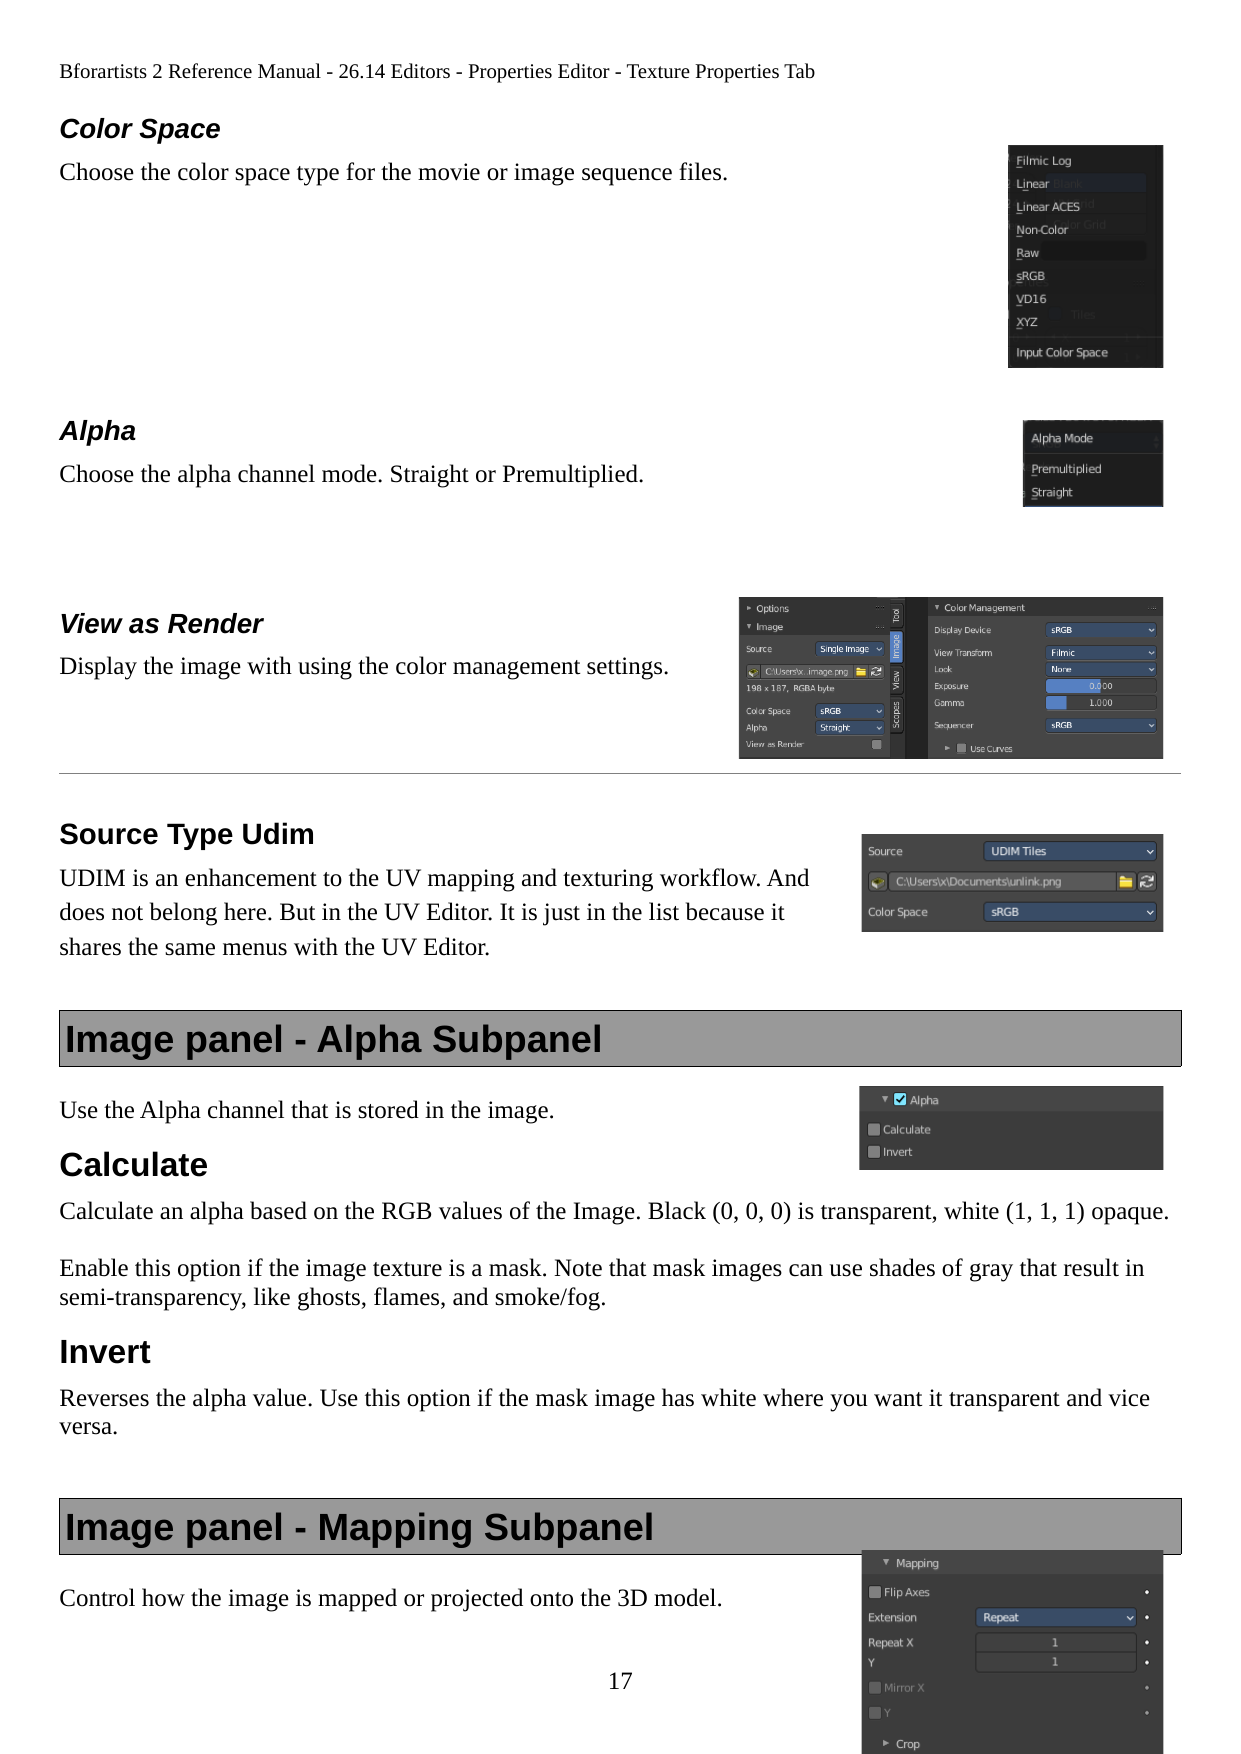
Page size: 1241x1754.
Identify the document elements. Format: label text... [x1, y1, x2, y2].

subtitle View as Render [59, 607, 738, 639]
subtitle Calculate [59, 1144, 1181, 1183]
picture [1008, 145, 1164, 368]
text Enable this option if the image texture is a mask. Note that mask images can use shades of gray that result in semi-transparency, like ghosts, flames, and smoke/fog. [59, 1253, 1181, 1311]
text Display the image with using the color management settings. [59, 651, 738, 680]
subtitle Color Space [59, 113, 1181, 144]
picture [861, 1550, 1164, 1754]
table_header Image panel - Alpha Subpanel [60, 1011, 1181, 1066]
picture [1022, 420, 1164, 507]
subtitle Invert [59, 1332, 1181, 1370]
text Reverses the alpha value. Use this option if the mask image has white where you want it transparent and vice versa. [59, 1383, 1181, 1440]
text Choose the alpha channel mode. Straight or Premultiplied. [59, 459, 1022, 488]
text Choose the color space type for the movie or image sequence files. [59, 157, 1008, 186]
subtitle Alpha [59, 415, 1181, 447]
picture [859, 1086, 1164, 1170]
subtitle Source Type Udim [59, 817, 1181, 850]
text UDIM is an enhancement to the UV mapping and texturing workflow. And does not belong here. But in the UV Editor. It is just in the list because it shares the same menus with the UV Editor. [59, 863, 1181, 961]
text Calculate an alpha based on the RGB values of the Image. Black (0, 0, 0) is transparent, white (1, 1, 1) opaque. [59, 1196, 1181, 1224]
subtitle [1164, 607, 1181, 639]
text Control how the image is mapped or projected onto the 3D model. [59, 1583, 861, 1612]
picture [738, 597, 1164, 759]
table_header Image panel - Mapping Subpanel [60, 1499, 1181, 1554]
text Use the Alpha channel that is stored in the image. [59, 1095, 859, 1124]
picture [861, 834, 1164, 932]
